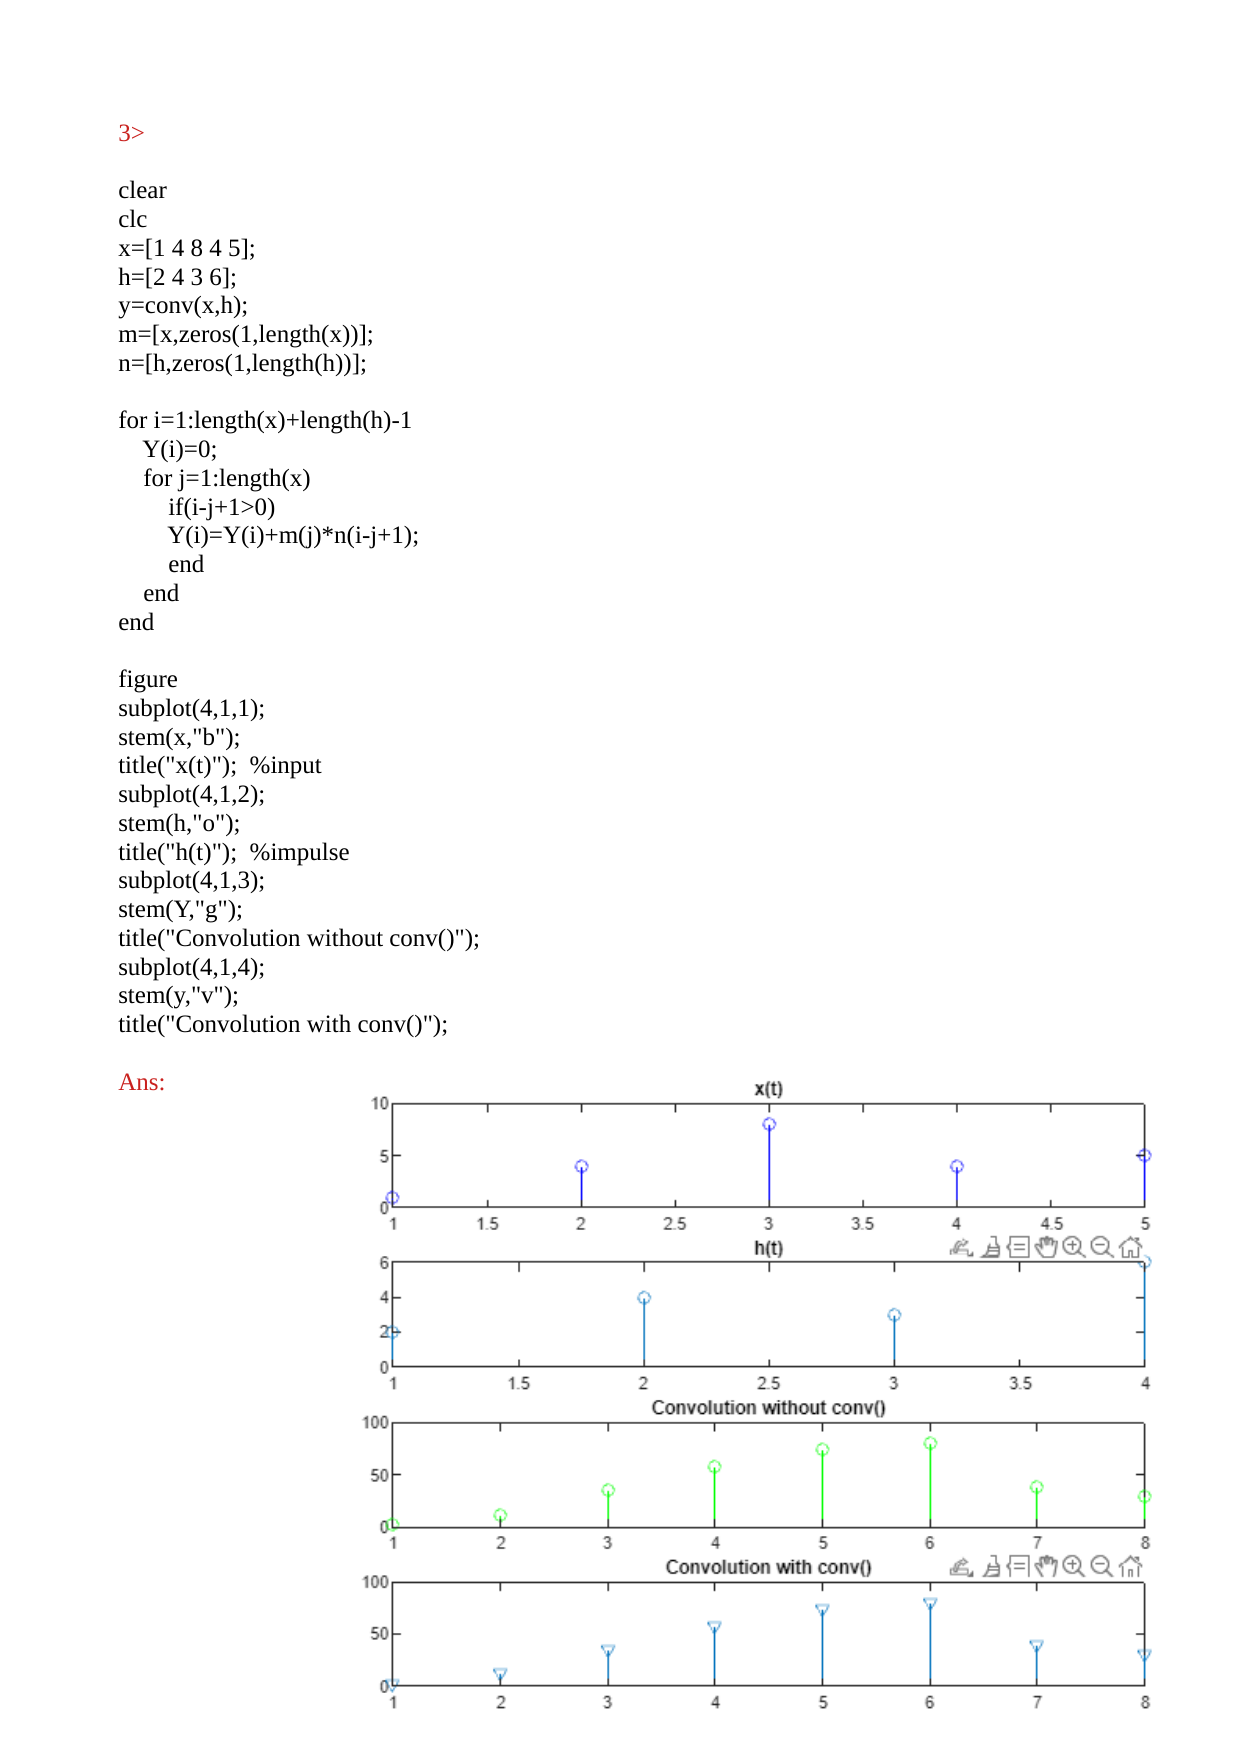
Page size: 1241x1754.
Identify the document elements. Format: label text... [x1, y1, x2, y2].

text if(i-j+1>0) [118, 492, 1122, 521]
text Y(i)=Y(i)+m(j)*n(i-j+1); [118, 521, 1122, 549]
text subplot(4,1,1); [118, 693, 1122, 722]
text stem(h,"o"); [118, 808, 1122, 837]
text end [118, 578, 1122, 607]
text stem(y,"v"); [118, 981, 1122, 1009]
text for i=1:length(x)+length(h)-1 [118, 406, 1122, 434]
text Ans: [118, 1067, 273, 1096]
text stem(Y,"g"); [118, 894, 1122, 923]
text clear [118, 176, 1122, 204]
text end [118, 607, 1122, 636]
text title("x(t)"); %input [118, 751, 1122, 779]
text n=[h,zeros(1,length(h))]; [118, 348, 1122, 377]
text figure [118, 664, 1122, 693]
text for j=1:length(x) [118, 463, 1122, 492]
text h=[2 4 3 6]; [118, 262, 1122, 291]
text x=[1 4 8 4 5]; [118, 233, 1122, 262]
text y=conv(x,h); [118, 291, 1122, 319]
text title("h(t)"); %impulse [118, 837, 1122, 866]
text subplot(4,1,4); [118, 952, 1122, 981]
text subplot(4,1,2); [118, 779, 1122, 808]
text Y(i)=0; [118, 434, 1122, 463]
text clc [118, 204, 1122, 233]
text stem(x,"b"); [118, 722, 1122, 751]
text end [118, 549, 1122, 578]
picture [273, 1047, 1227, 1754]
text 3> [118, 118, 1122, 147]
text title("Convolution without conv()"); [118, 923, 1122, 952]
text subplot(4,1,3); [118, 866, 1122, 894]
text m=[x,zeros(1,length(x))]; [118, 319, 1122, 348]
text title("Convolution with conv()"); [118, 1009, 1122, 1038]
